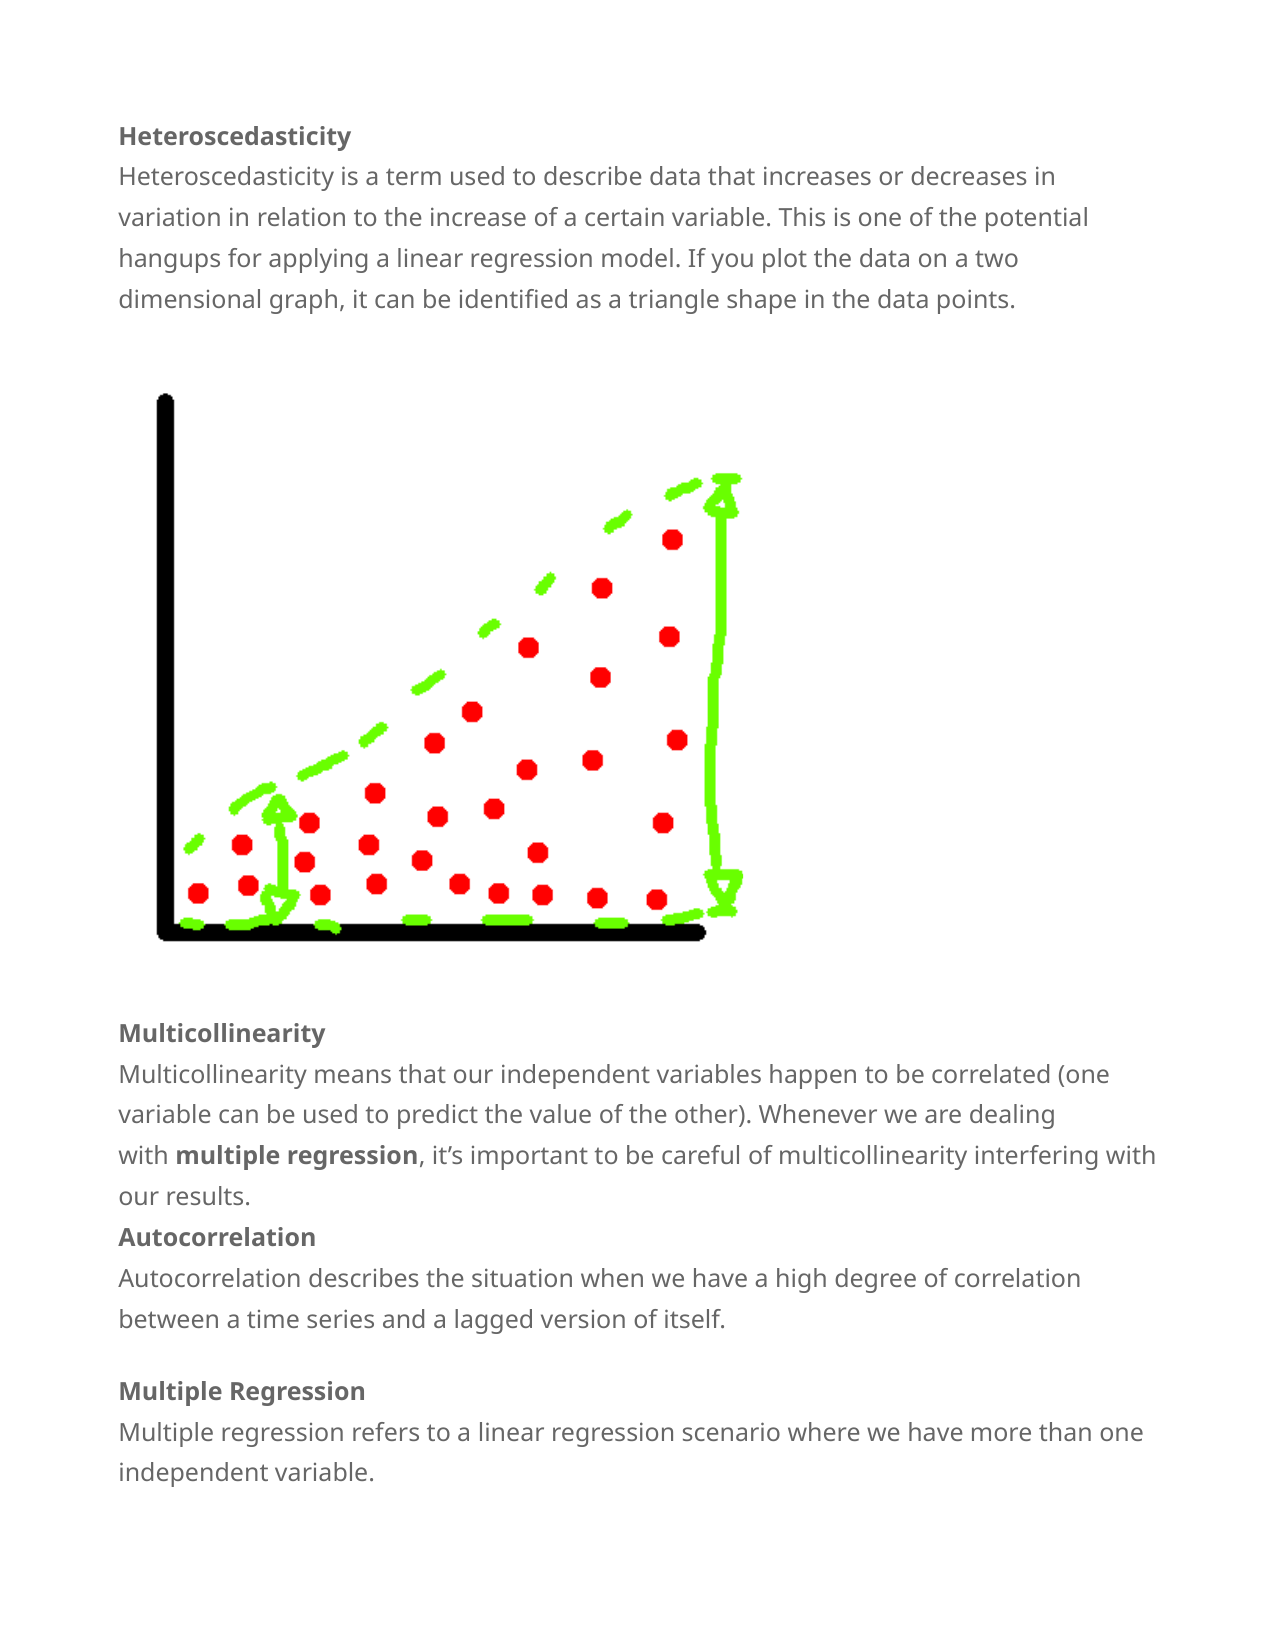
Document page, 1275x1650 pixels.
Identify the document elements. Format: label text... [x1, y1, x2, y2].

picture [118, 353, 744, 979]
text Heteroscedasticity is a term used to describe data that increases or decreases in variation in relation to the increase of a certain variable. This is one of the potential hangups for applying a linear regression model. If you plot the data on a two dimensional graph, it can be identified as a triangle shape in the data points. [118, 159, 1157, 316]
text Multicollinearity [118, 1016, 1157, 1049]
text Autocorrelation [118, 1220, 1157, 1254]
text Autocorrelation describes the situation when we have a high degree of correlation between a time series and a lagged version of itself. [118, 1261, 1157, 1335]
text Multicollinearity means that our independent variables happen to be correlated (one variable can be used to predict the value of the other). Whenever we are dealing with multiple regression, it’s important to be careful of multicollinearity interfering with our results. [118, 1056, 1157, 1213]
text Heteroscedasticity [118, 118, 1157, 152]
text Multiple regression refers to a linear regression scenario where we have more than one independent variable. [118, 1414, 1157, 1489]
text Multiple Regression [118, 1373, 1157, 1407]
